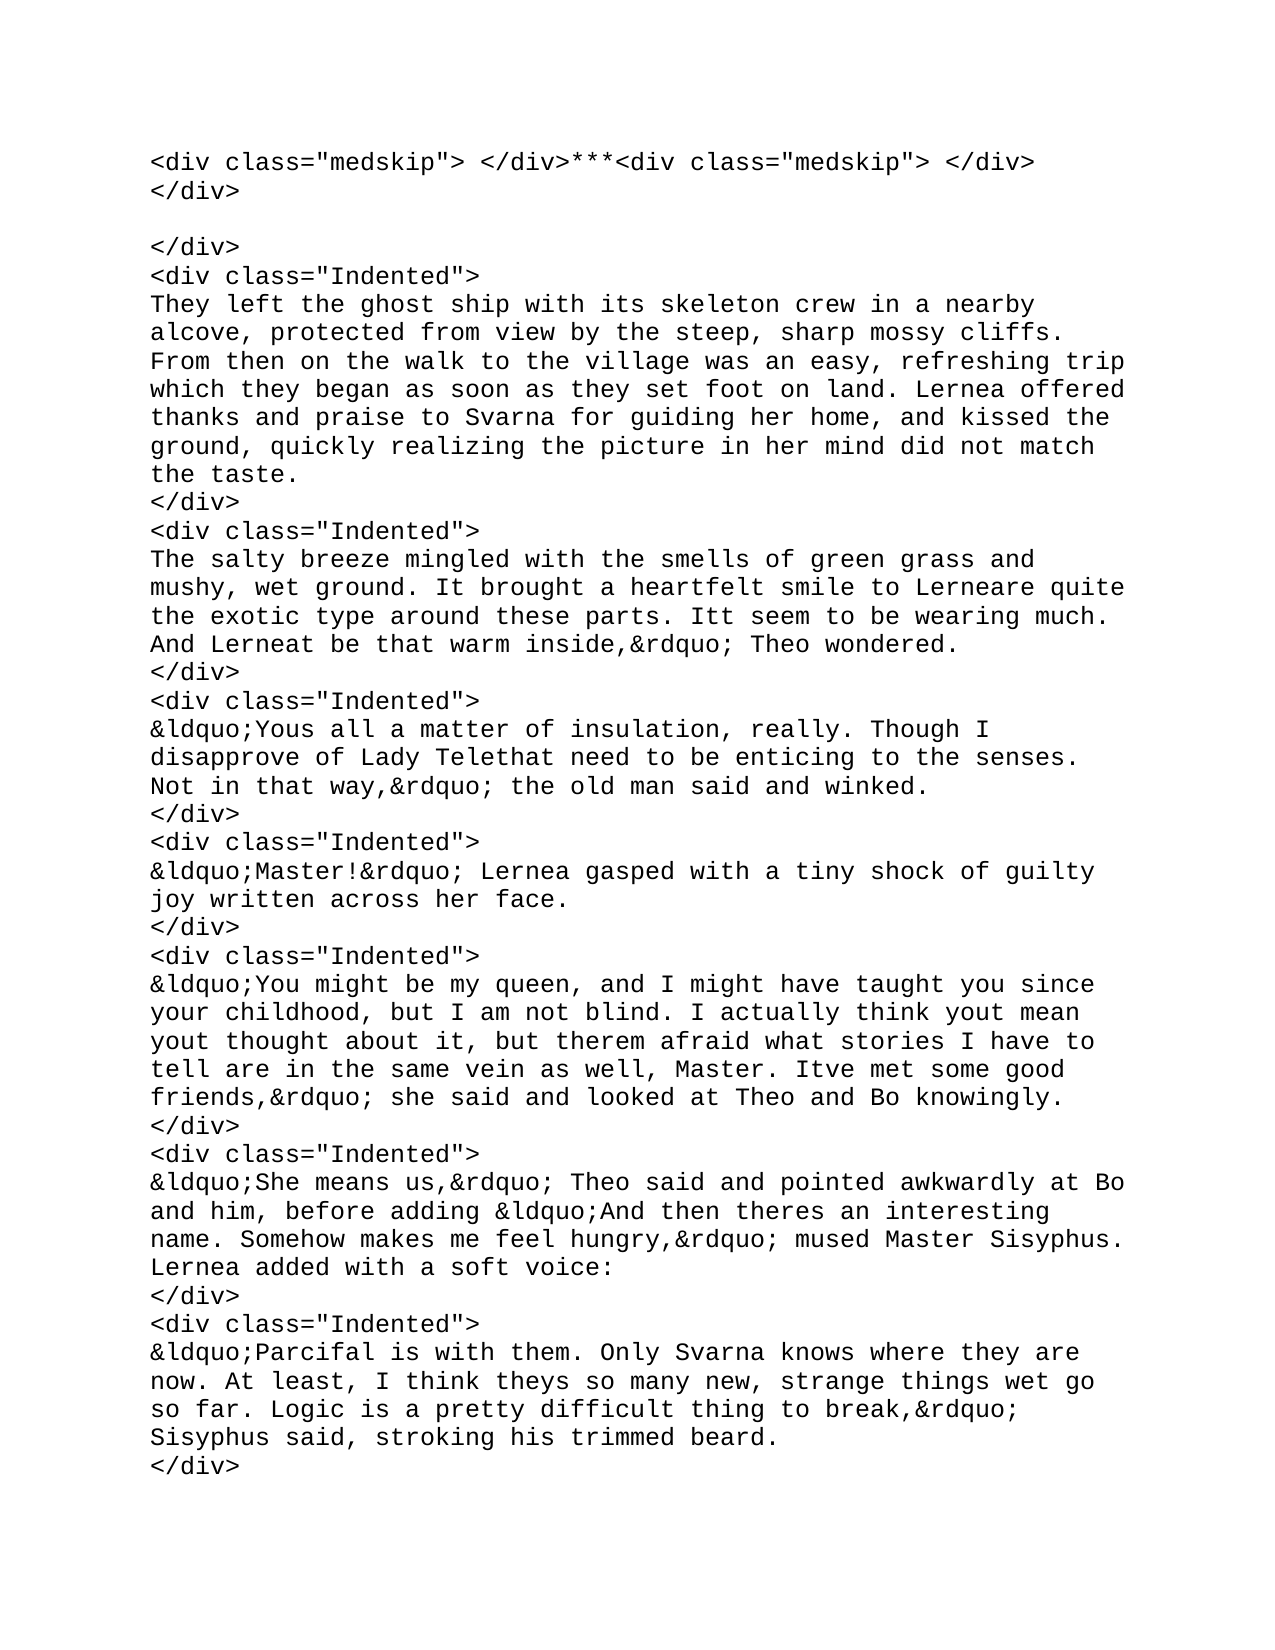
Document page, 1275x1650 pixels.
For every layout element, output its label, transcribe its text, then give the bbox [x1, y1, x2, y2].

text <div class="Indented"> [150, 1312, 1125, 1340]
text The salty breeze mingled with the smells of green grass and mushy, wet ground. It brought a heartfelt smile to Lerneare quite the exotic type around these parts. Itt seem to be wearing much. And Lerneat be that warm inside,&rdquo; Theo wondered. [150, 547, 1125, 660]
text They left the ghost ship with its skeleton crew in a nearby alcove, protected from view by the steep, sharp mossy cliffs. From then on the walk to the village was an easy, refreshing trip which they began as soon as they set foot on land. Lernea offered thanks and praise to Svarna for guiding her home, and kissed the ground, quickly realizing the picture in her mind did not match the taste. [150, 292, 1125, 490]
text <div class="Indented"> [150, 688, 1125, 717]
text </div> [150, 1283, 1125, 1312]
text <div class="Indented"> [150, 263, 1125, 292]
text <div class="Indented"> [150, 830, 1125, 858]
text <div class="Indented"> [150, 943, 1125, 972]
text &ldquo;You might be my queen, and I might have taught you since your childhood, but I am not blind. I actually think yout mean yout thought about it, but therem afraid what stories I have to tell are in the same vein as well, Master. Itve met some good friends,&rdquo; she said and looked at Theo and Bo knowingly. [150, 972, 1125, 1113]
text &ldquo;She means us,&rdquo; Theo said and pointed awkwardly at Bo and him, before adding &ldquo;And then theres an interesting name. Somehow makes me feel hungry,&rdquo; mused Master Sisyphus. Lernea added with a soft voice: [150, 1170, 1125, 1283]
text </div> [150, 235, 1125, 263]
text <div class="Indented"> [150, 518, 1125, 547]
text &ldquo;Parcifal is with them. Only Svarna knows where they are now. At least, I think theys so many new, strange things wet go so far. Logic is a pretty difficult thing to break,&rdquo; Sisyphus said, stroking his trimmed beard. [150, 1340, 1125, 1453]
text <div class="medskip"> </div>***<div class="medskip"> </div> [150, 150, 1125, 178]
text </div> [150, 802, 1125, 830]
text </div> [150, 660, 1125, 688]
text </div> [150, 1453, 1125, 1482]
text &ldquo;Master!&rdquo; Lernea gasped with a tiny shock of guilty joy written across her face. [150, 858, 1125, 915]
text </div> [150, 915, 1125, 943]
text </div> [150, 1113, 1125, 1142]
text </div> [150, 490, 1125, 518]
text &ldquo;Yous all a matter of insulation, really. Though I disapprove of Lady Telethat need to be enticing to the senses. Not in that way,&rdquo; the old man said and winked. [150, 717, 1125, 802]
text </div> [150, 178, 1125, 207]
text <div class="Indented"> [150, 1142, 1125, 1170]
